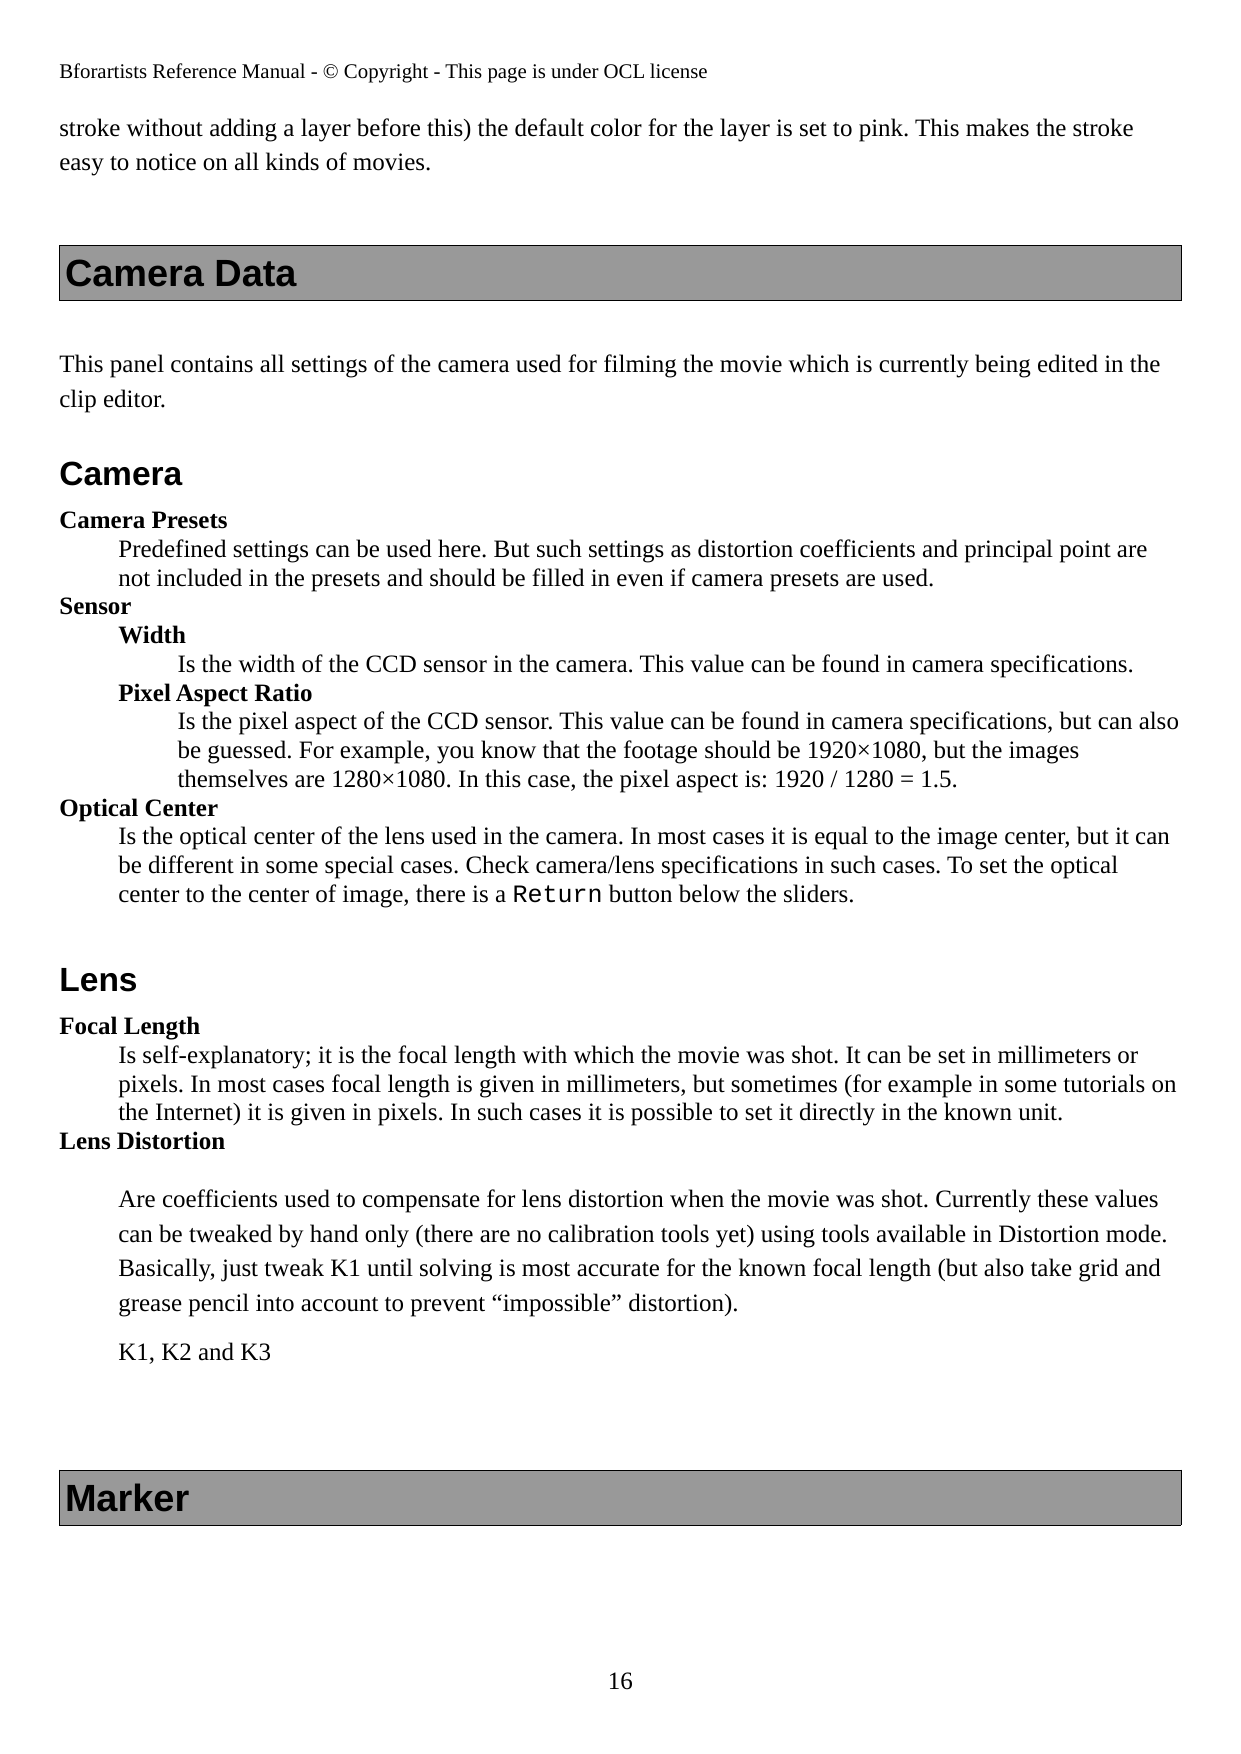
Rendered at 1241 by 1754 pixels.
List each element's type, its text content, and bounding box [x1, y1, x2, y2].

list Predefined settings can be used here. But such settings as distortion coefficients and principal point are not included in the presets and should be filled in even if camera presets are used. [118, 534, 1181, 591]
subtitle Optical Center [59, 793, 1181, 821]
text stroke without adding a layer before this) the default color for the layer is set to pink. This makes the stroke easy to notice on all kinds of movies. [59, 113, 1181, 176]
subtitle Pixel Aspect Ratio [118, 678, 1181, 706]
text K1, K2 and K3 [118, 1337, 1181, 1366]
subtitle Lens [59, 960, 1181, 999]
list Is the pixel aspect of the CCD sensor. This value can be found in camera specifications, but can also be guessed. For example, you know that the footage should be 1920×1080, but the images themselves are 1280×1080. In this case, the pixel aspect is: 1920 / 1280 = 1.5. [177, 706, 1181, 793]
subtitle Camera [59, 454, 1181, 493]
table_header Camera Data [60, 246, 1181, 300]
text This panel contains all settings of the camera used for filming the movie which is currently being edited in the clip editor. [59, 349, 1181, 413]
subtitle Lens Distortion [59, 1126, 1181, 1155]
subtitle Camera Presets [59, 505, 1181, 534]
text Are coefficients used to compensate for lens distortion when the movie was shot. Currently these values can be tweaked by hand only (there are no calibration tools yet) using tools available in Distortion mode. Basically, just tweak K1 until solving is most accurate for the known focal length (but also take grid and grease pencil into account to prevent “impossible” distortion). [118, 1184, 1181, 1317]
table_header Marker [60, 1471, 1181, 1525]
subtitle Focal Length [59, 1011, 1181, 1040]
list Is the optical center of the lens used in the camera. In most cases it is equal to the image center, but it can be different in some special cases. Check camera/lens specifications in such cases. To set the optical center to the center of image, there is a Return button below the sliders. [118, 821, 1181, 910]
subtitle Sensor [59, 591, 1181, 620]
subtitle Width [118, 620, 1181, 649]
list Is the width of the CCD sensor in the camera. This value can be found in camera specifications. [177, 649, 1181, 678]
list Is self-explanatory; it is the focal length with which the movie was shot. It can be set in millimeters or pixels. In most cases focal length is given in millimeters, but sometimes (for example in some tutorials on the Internet) it is given in pixels. In such cases it is possible to set it directly in the known unit. [118, 1040, 1181, 1126]
